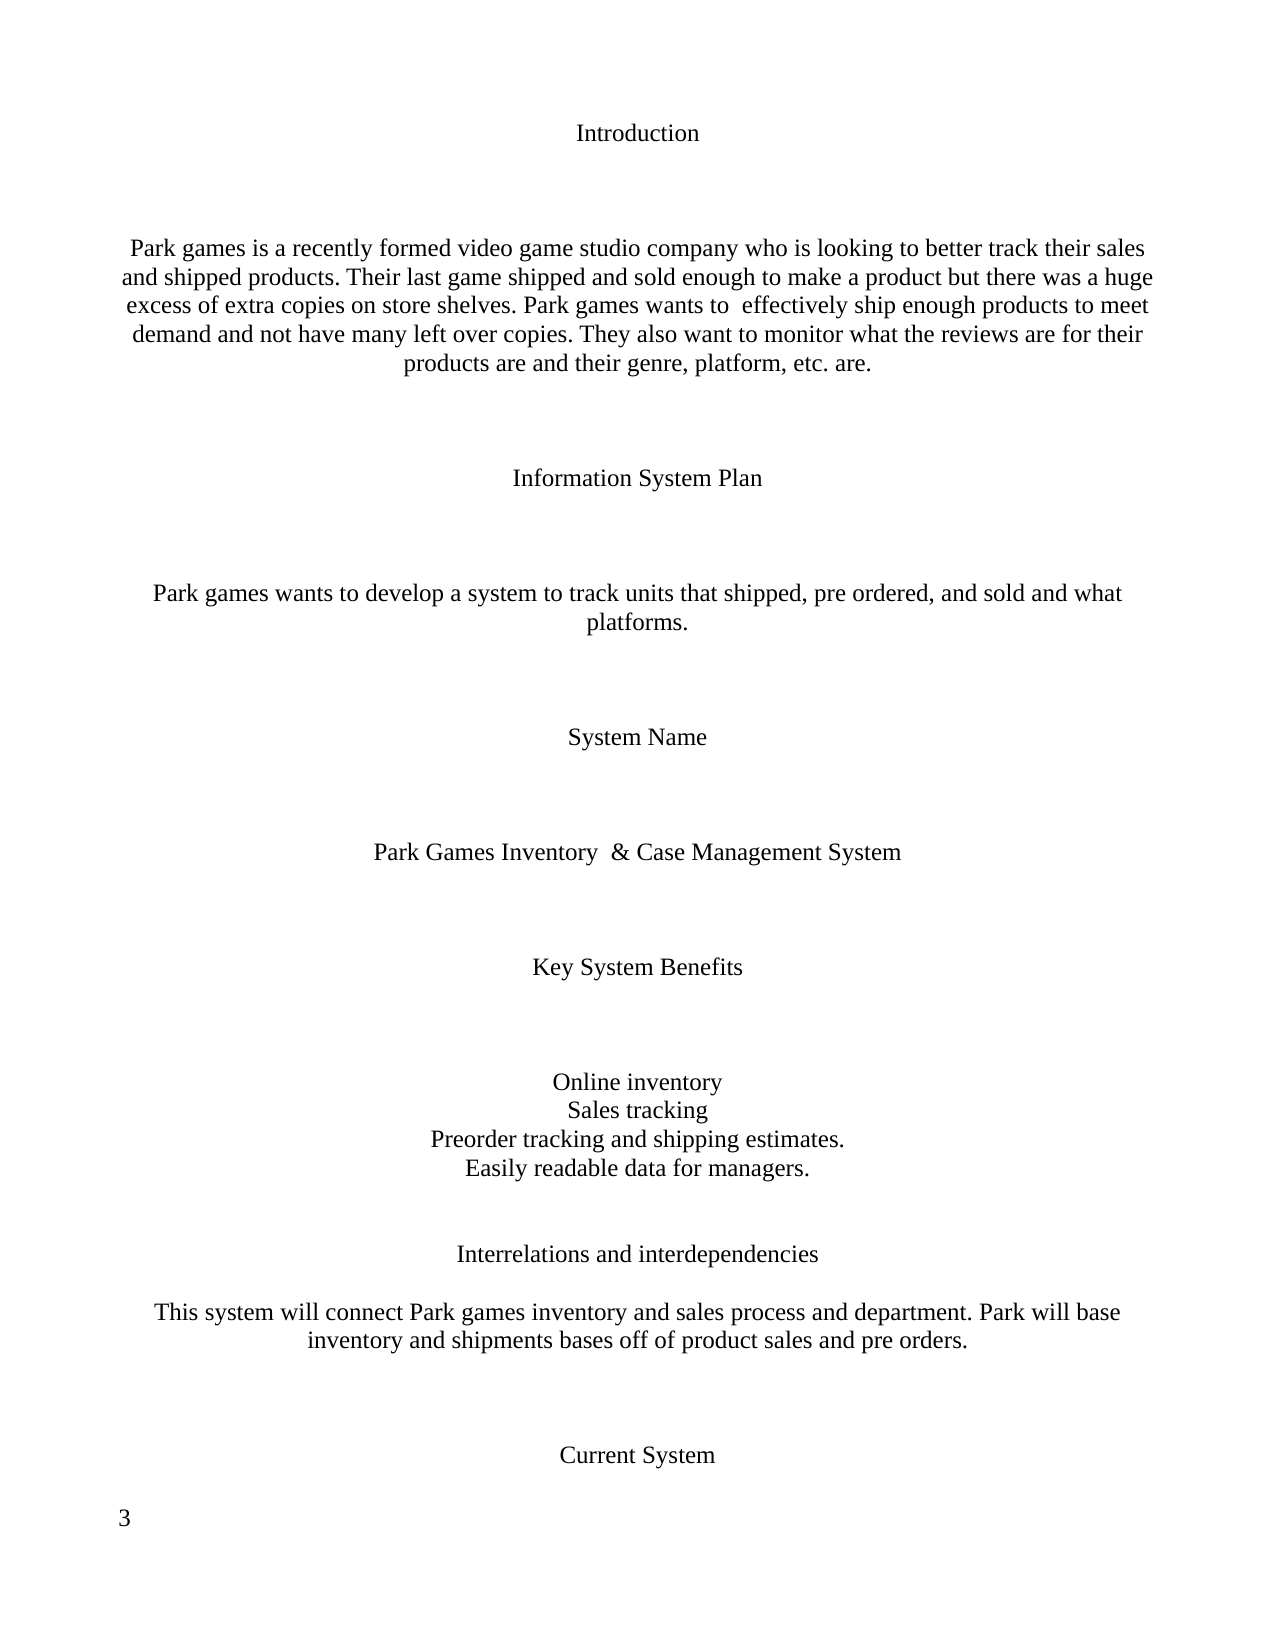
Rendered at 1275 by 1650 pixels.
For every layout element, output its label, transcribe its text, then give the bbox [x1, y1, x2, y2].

text Introduction [118, 118, 1157, 147]
text Preorder tracking and shipping estimates. [118, 1124, 1157, 1153]
text Current System [118, 1441, 1157, 1469]
text Easily readable data for managers. [118, 1153, 1157, 1182]
text This system will connect Park games inventory and sales process and department. Park will base inventory and shipments bases off of product sales and pre orders. [118, 1297, 1157, 1354]
text Online inventory [118, 1067, 1157, 1096]
text Park Games Inventory & Case Management System [118, 837, 1157, 866]
text Interrelations and interdependencies [118, 1239, 1157, 1268]
text Park games wants to develop a system to track units that shipped, pre ordered, and sold and what platforms. [118, 578, 1157, 636]
text Sales tracking [118, 1096, 1157, 1124]
text System Name [118, 722, 1157, 751]
text Information System Plan [118, 463, 1157, 492]
text Key System Benefits [118, 952, 1157, 981]
text Park games is a recently formed video game studio company who is looking to better track their sales and shipped products. Their last game shipped and sold enough to make a product but there was a huge excess of extra copies on store shelves. Park games wants to effectively ship enough products to meet demand and not have many left over copies. They also want to monitor what the reviews are for their products are and their genre, platform, etc. are. [118, 233, 1157, 377]
